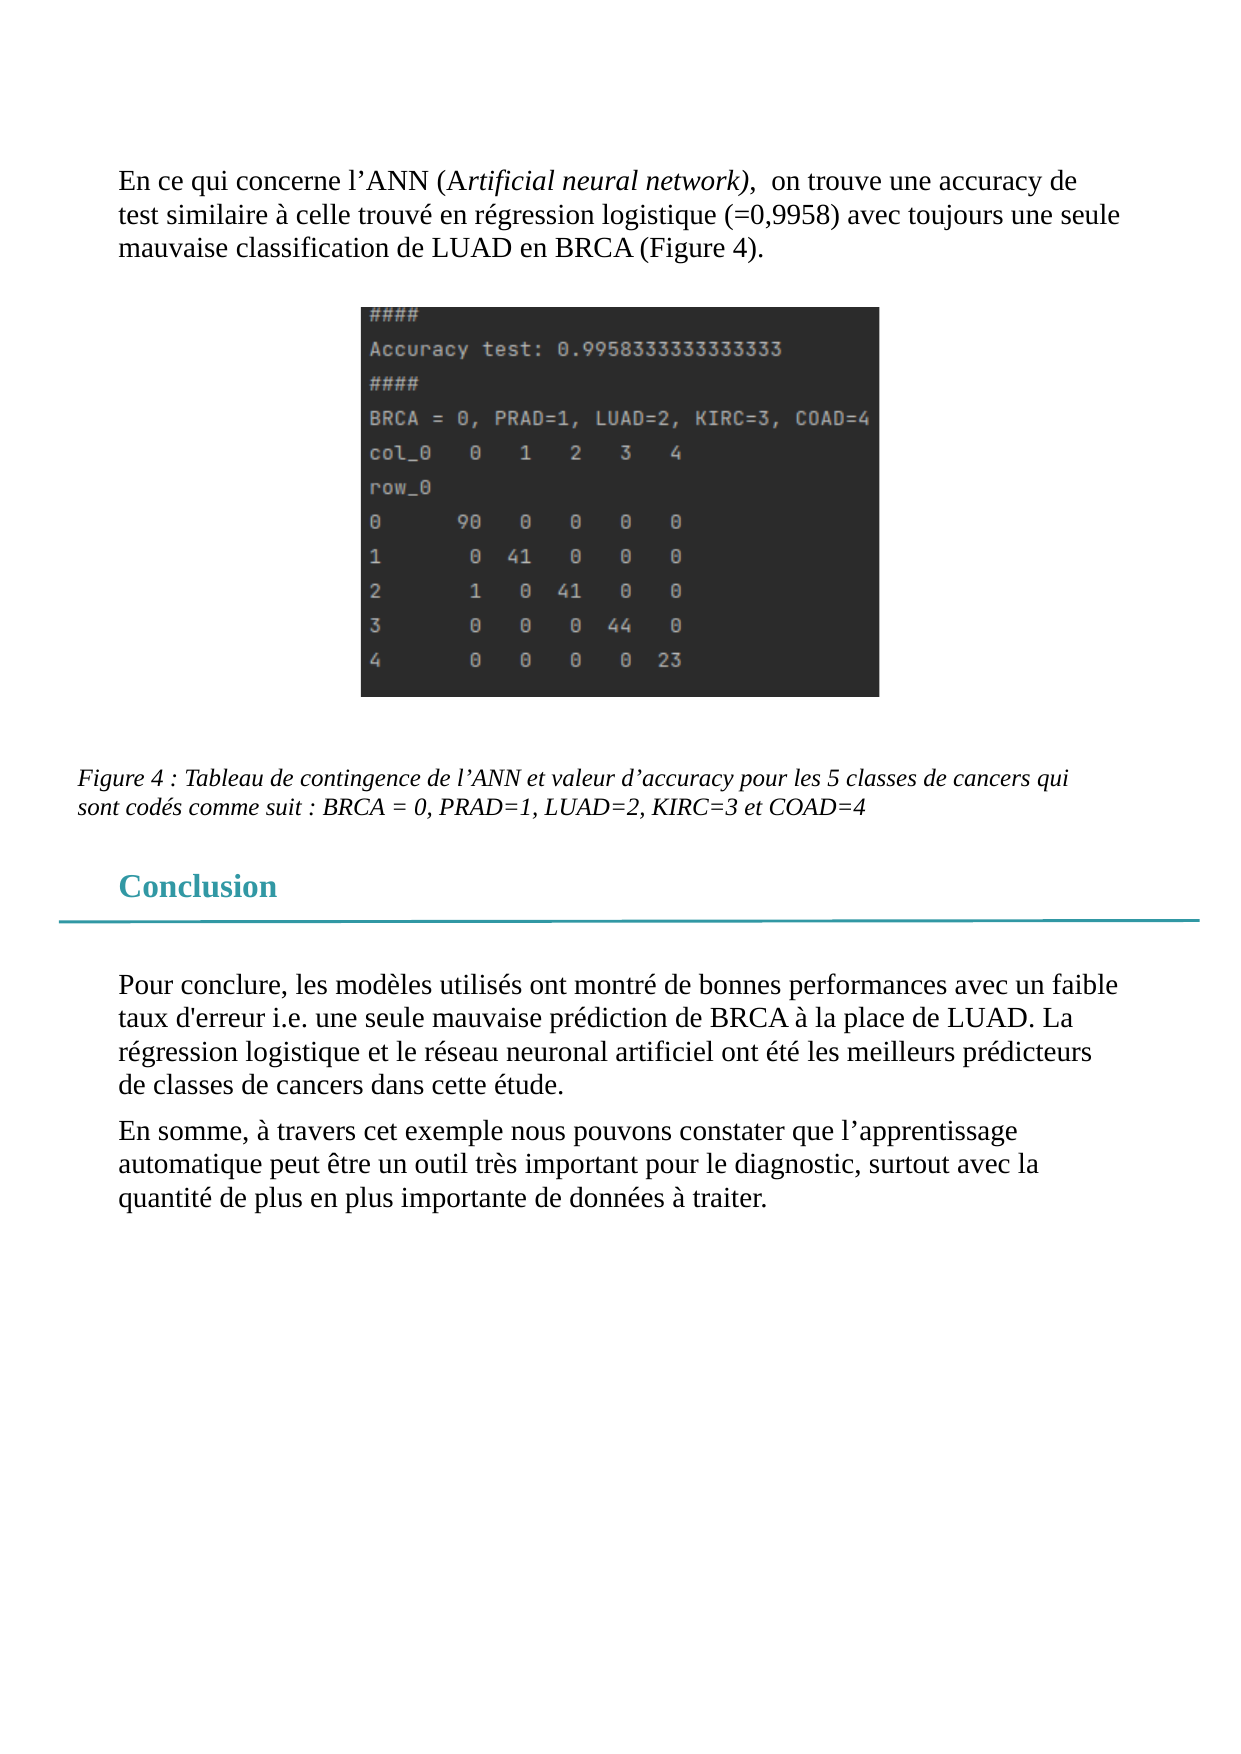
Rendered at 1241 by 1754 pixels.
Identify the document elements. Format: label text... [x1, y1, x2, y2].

picture [360, 307, 880, 697]
text En ce qui concerne l’ANN (Artificial neural network), on trouve une accuracy de test similaire à celle trouvé en régression logistique (=0,9958) avec toujours une seule mauvaise classification de LUAD en BRCA (Figure 4). [118, 163, 1122, 264]
text En somme, à travers cet exemple nous pouvons constater que l’apprentissage automatique peut être un outil très important pour le diagnostic, surtout avec la quantité de plus en plus importante de données à traiter. [118, 1113, 1122, 1213]
text Conclusion [118, 866, 1122, 905]
text Pour conclure, les modèles utilisés ont montré de bonnes performances avec un faible taux d'erreur i.e. une seule mauvaise prédiction de BRCA à la place de LUAD. La régression logistique et le réseau neuronal artificiel ont été les meilleurs prédicteurs de classes de cancers dans cette étude. [118, 967, 1122, 1101]
